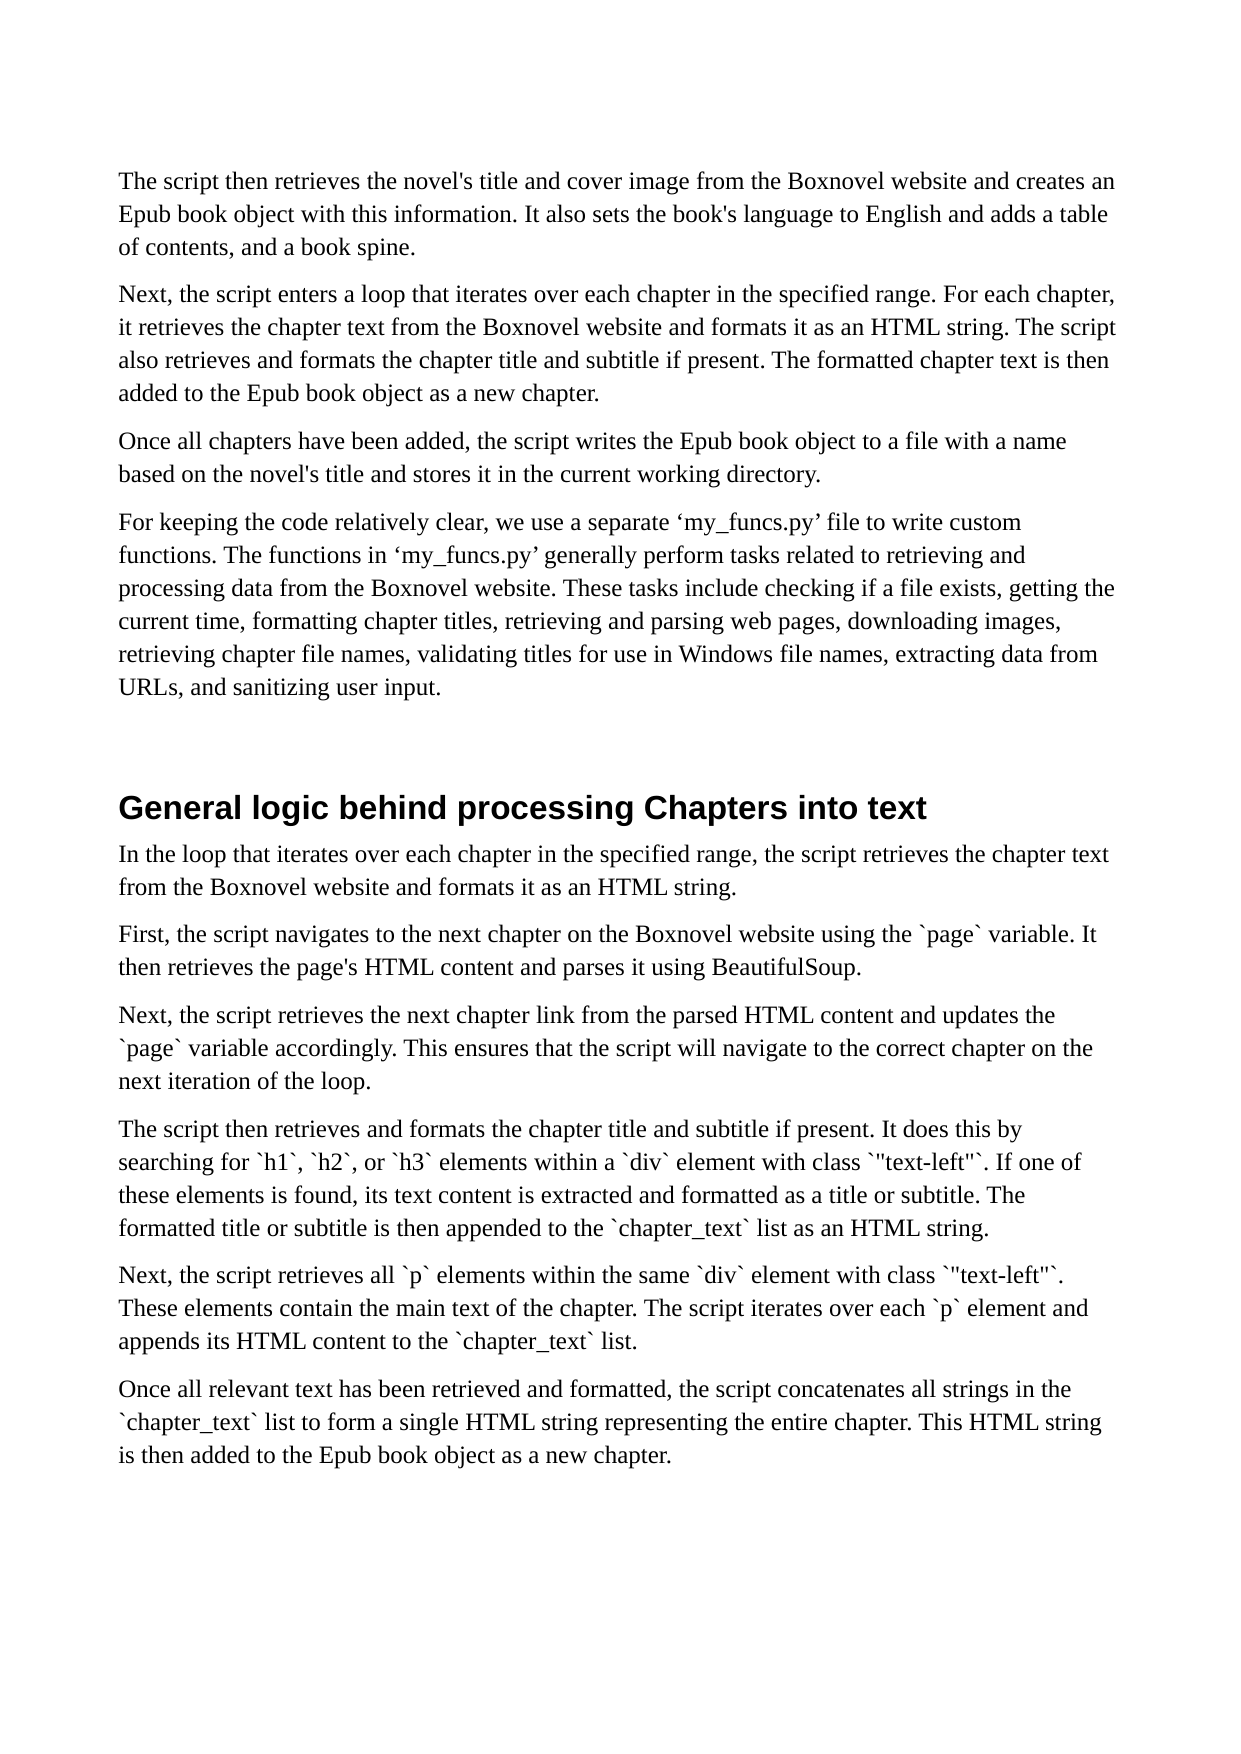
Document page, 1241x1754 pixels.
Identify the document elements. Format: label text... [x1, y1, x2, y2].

text First, the script navigates to the next chapter on the Boxnovel website using the `page` variable. It then retrieves the page's HTML content and parses it using BeautifulSoup. [118, 919, 1122, 981]
text The script then retrieves and formats the chapter title and subtitle if present. It does this by searching for `h1`, `h2`, or `h3` elements within a `div` element with class `"text-left"`. If one of these elements is found, its text content is extracted and formatted as a title or subtitle. The formatted title or subtitle is then appended to the `chapter_text` list as an HTML string. [118, 1114, 1122, 1241]
text Next, the script enters a loop that iterates over each chapter in the specified range. For each chapter, it retrieves the chapter text from the Boxnovel website and formats it as an HTML string. The script also retrieves and formats the chapter title and subtitle if present. The formatted chapter text is then added to the Epub book object as a new chapter. [118, 279, 1122, 407]
text For keeping the code relatively clear, we use a separate ‘my_funcs.py’ file to write custom functions. The functions in ‘my_funcs.py’ generally perform tasks related to retrieving and processing data from the Boxnovel website. These tasks include checking if a file exists, getting the current time, formatting chapter titles, retrieving and parsing web pages, downloading images, retrieving chapter file names, validating titles for use in Windows file names, extracting data from URLs, and sanitizing user input. [118, 507, 1122, 701]
text In the loop that iterates over each chapter in the specified range, the script retrieves the chapter text from the Boxnovel website and formats it as an HTML string. [118, 839, 1122, 901]
text Once all chapters have been added, the script writes the Epub book object to a file with a name based on the novel's title and stores it in the current working directory. [118, 426, 1122, 488]
text Next, the script retrieves all `p` elements within the same `div` element with class `"text-left"`. These elements contain the main text of the chapter. The script iterates over each `p` element and appends its HTML content to the `chapter_text` list. [118, 1260, 1122, 1355]
text The script then retrieves the novel's title and cover image from the Boxnovel website and creates an Epub book object with this information. It also sets the book's language to English and adds a table of contents, and a book spine. [118, 166, 1122, 261]
text Once all relevant text has been retrieved and formatted, the script concatenates all strings in the `chapter_text` list to form a single HTML string representing the entire chapter. This HTML string is then added to the Epub book object as a new chapter. [118, 1374, 1122, 1469]
subtitle General logic behind processing Chapters into text [118, 788, 1122, 826]
text Next, the script retrieves the next chapter link from the parsed HTML content and updates the `page` variable accordingly. This ensures that the script will navigate to the correct chapter on the next iteration of the loop. [118, 1000, 1122, 1095]
